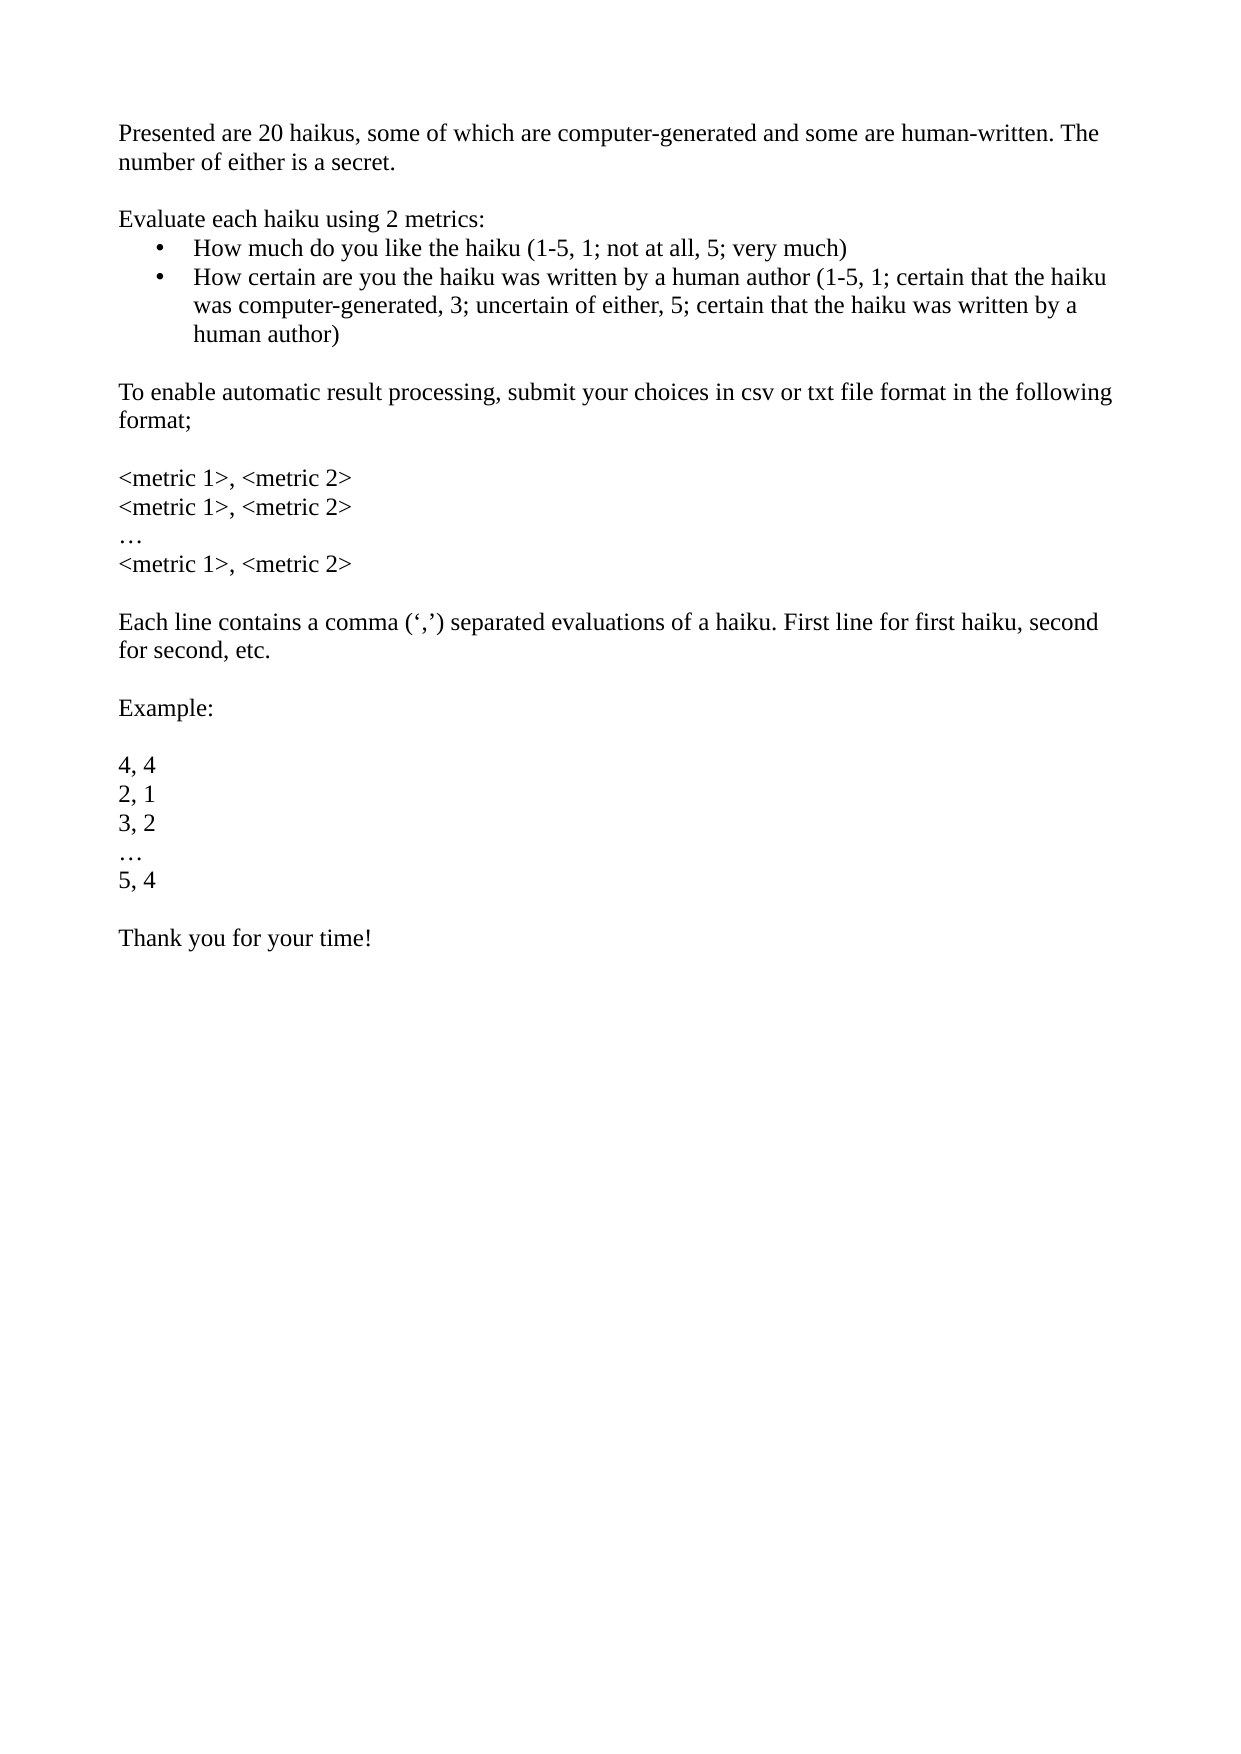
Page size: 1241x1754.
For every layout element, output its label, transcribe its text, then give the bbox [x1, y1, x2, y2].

text <metric 1>, <metric 2> [118, 549, 1122, 578]
text 2, 1 [118, 779, 1122, 808]
text Example: [118, 693, 1122, 722]
text … [118, 521, 1122, 549]
text To enable automatic result processing, submit your choices in csv or txt file format in the following format; [118, 377, 1122, 434]
text … [118, 837, 1122, 866]
list How certain are you the haiku was written by a human author (1-5, 1; certain that the haiku was computer-generated, 3; uncertain of either, 5; certain that the haiku was written by a human author) [156, 262, 1122, 348]
text Presented are 20 haikus, some of which are computer-generated and some are human-written. The number of either is a secret. [118, 118, 1122, 176]
text 3, 2 [118, 808, 1122, 837]
text Thank you for your time! [118, 923, 1122, 952]
list How much do you like the haiku (1-5, 1; not at all, 5; very much) [156, 233, 1122, 262]
text Each line contains a comma (‘,’) separated evaluations of a haiku. First line for first haiku, second for second, etc. [118, 607, 1122, 664]
text 5, 4 [118, 866, 1122, 894]
text <metric 1>, <metric 2> [118, 463, 1122, 492]
text <metric 1>, <metric 2> [118, 492, 1122, 521]
text 4, 4 [118, 751, 1122, 779]
text Evaluate each haiku using 2 metrics: [118, 204, 1122, 233]
